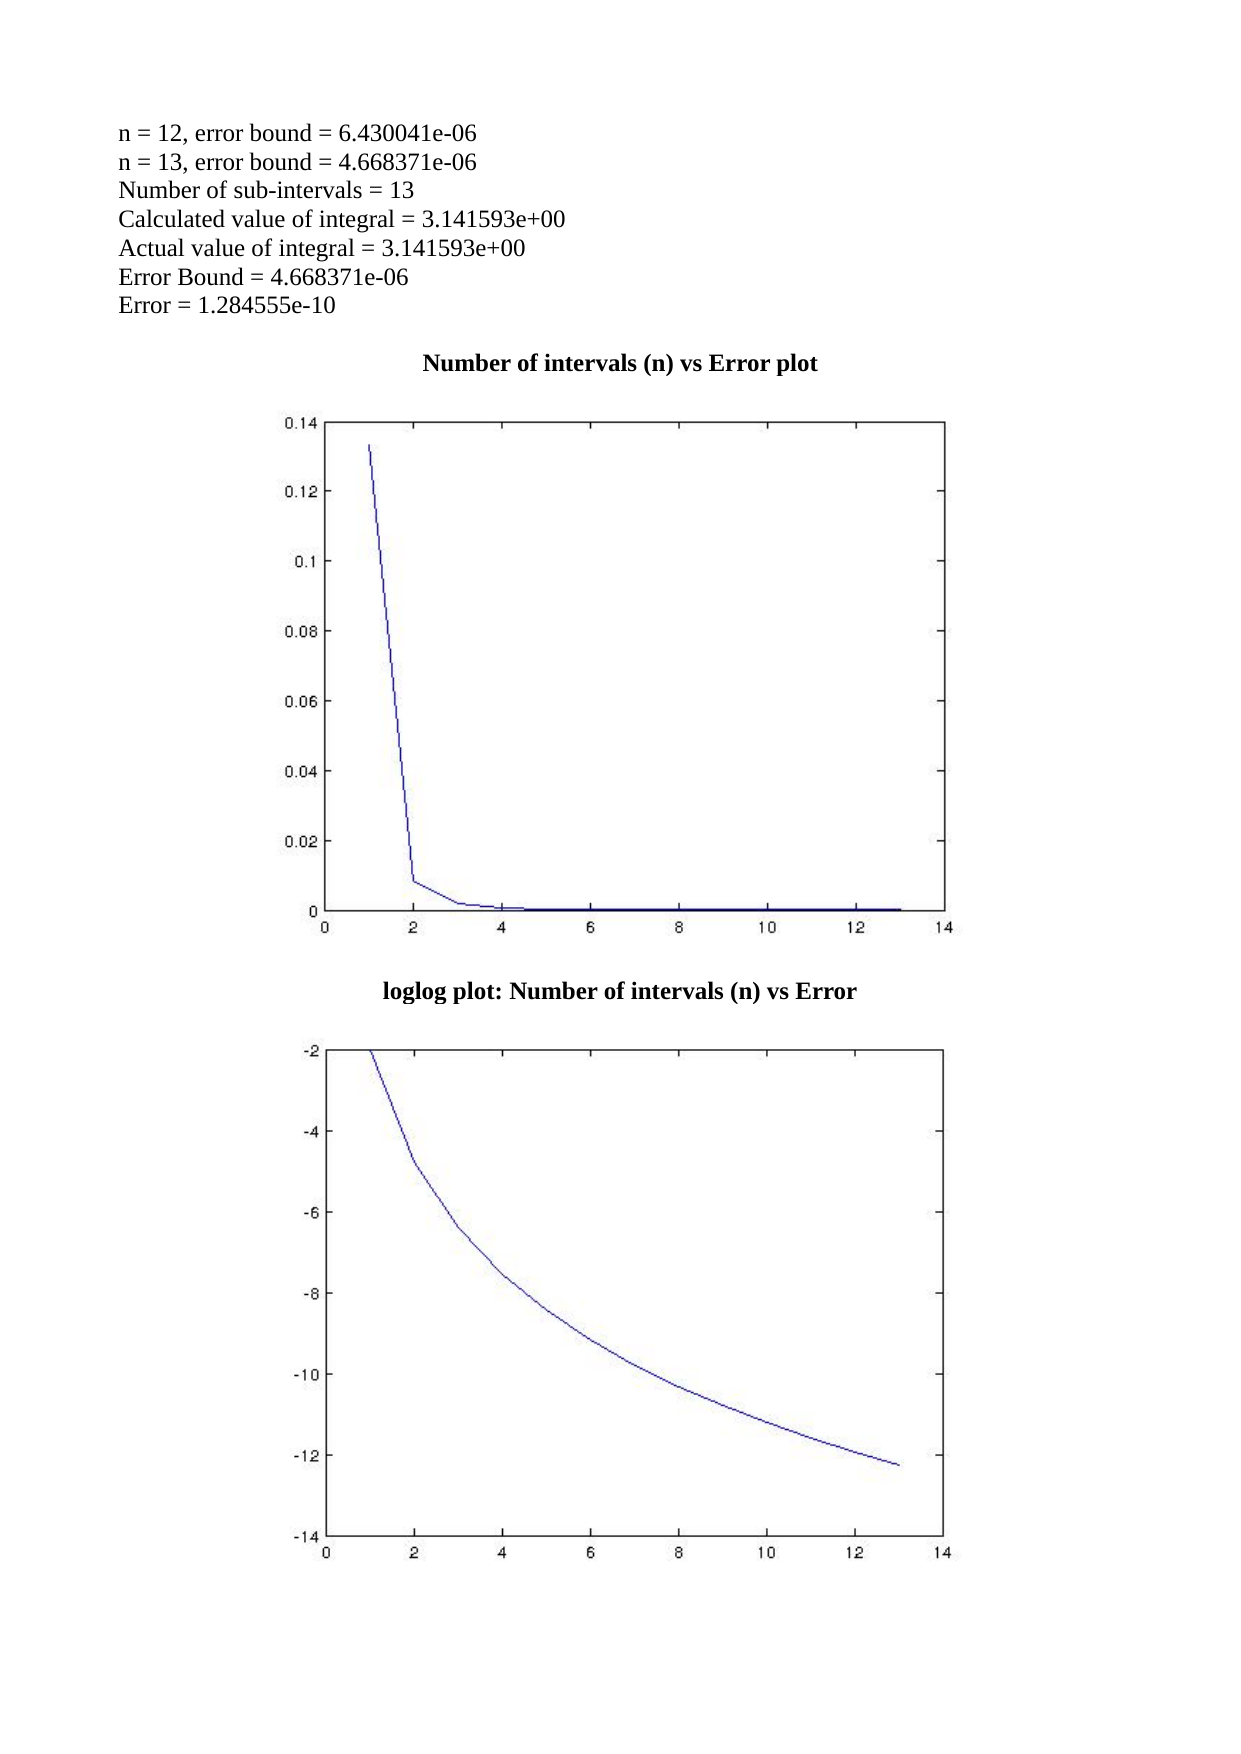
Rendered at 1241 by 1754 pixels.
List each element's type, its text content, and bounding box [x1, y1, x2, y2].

text n = 12, error bound = 6.430041e-06 [118, 118, 1122, 147]
text Number of sub-intervals = 13 [118, 176, 1122, 204]
text Error Bound = 4.668371e-06 [118, 262, 1122, 291]
text Error = 1.284555e-10 [118, 291, 1122, 319]
text n = 13, error bound = 4.668371e-06 [118, 147, 1122, 176]
text Calculated value of integral = 3.141593e+00 [118, 204, 1122, 233]
text Number of intervals (n) vs Error plot [118, 348, 1122, 377]
picture [220, 376, 1020, 976]
text loglog plot: Number of intervals (n) vs Error [118, 377, 1122, 1004]
picture [222, 1004, 1018, 1601]
text Actual value of integral = 3.141593e+00 [118, 233, 1122, 262]
